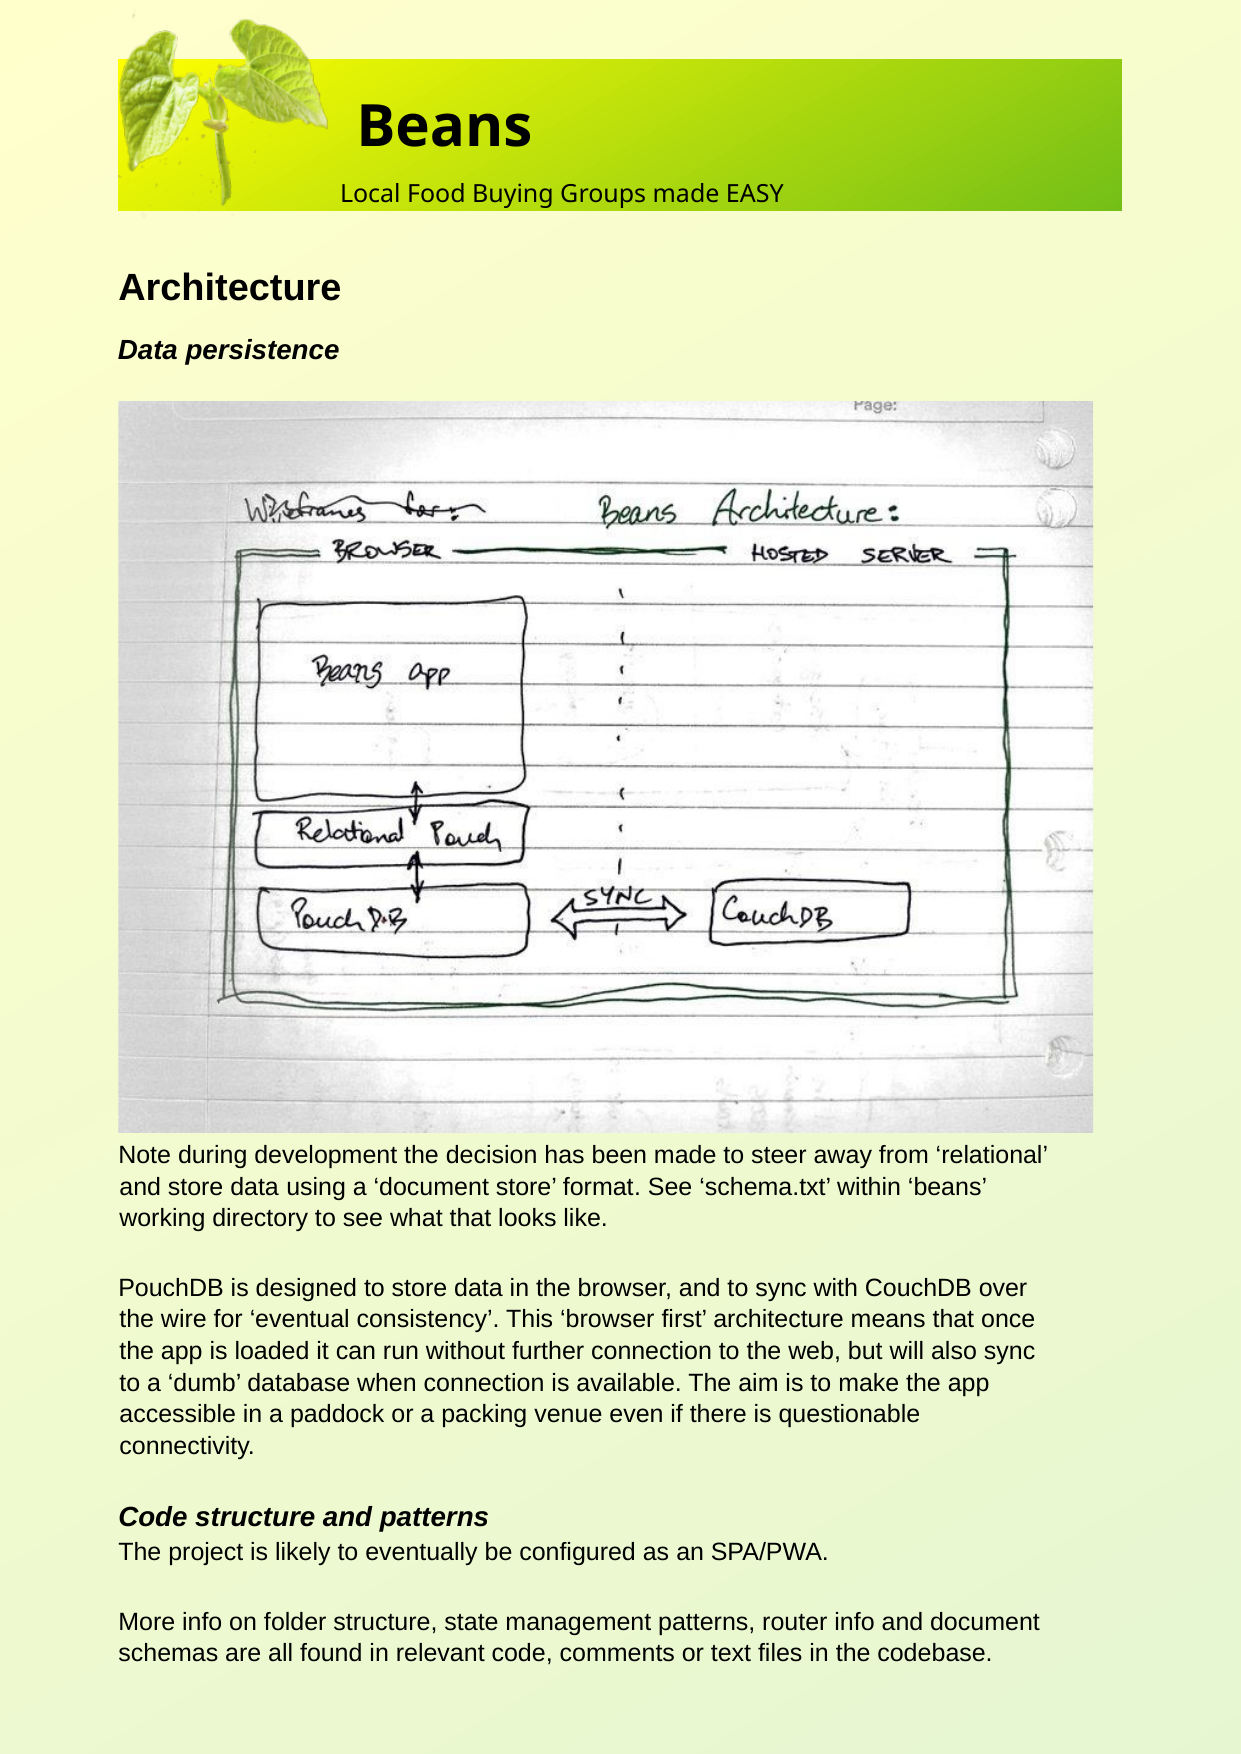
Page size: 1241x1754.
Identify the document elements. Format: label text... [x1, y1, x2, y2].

subtitle Architecture [118, 264, 1122, 308]
subtitle Data persistence [118, 333, 1122, 365]
text More info on folder structure, state management patterns, router info and document schemas are all found in relevant code, comments or text files in the codebase. [118, 1607, 1054, 1667]
text The project is likely to eventually be configured as an SPA/PWA. [118, 1537, 1054, 1566]
subtitle Code structure and patterns [118, 1500, 1054, 1532]
text PouchDB is designed to store data in the browser, and to sync with CouchDB over the wire for ‘eventual consistency’. This ‘browser first’ architecture means that once the app is loaded it can run without further connection to the web, but will also sync to a ‘dumb’ database when connection is available. The aim is to make the app accessible in a paddock or a packing venue even if there is questionable connectivity. [118, 1273, 1054, 1459]
picture [118, 401, 1094, 1133]
text Note during development the decision has been made to steer away from ‘relational’ and store data using a ‘document store’ format. See ‘schema.txt’ within ‘beans’ working directory to see what that looks like. [118, 1140, 1054, 1232]
